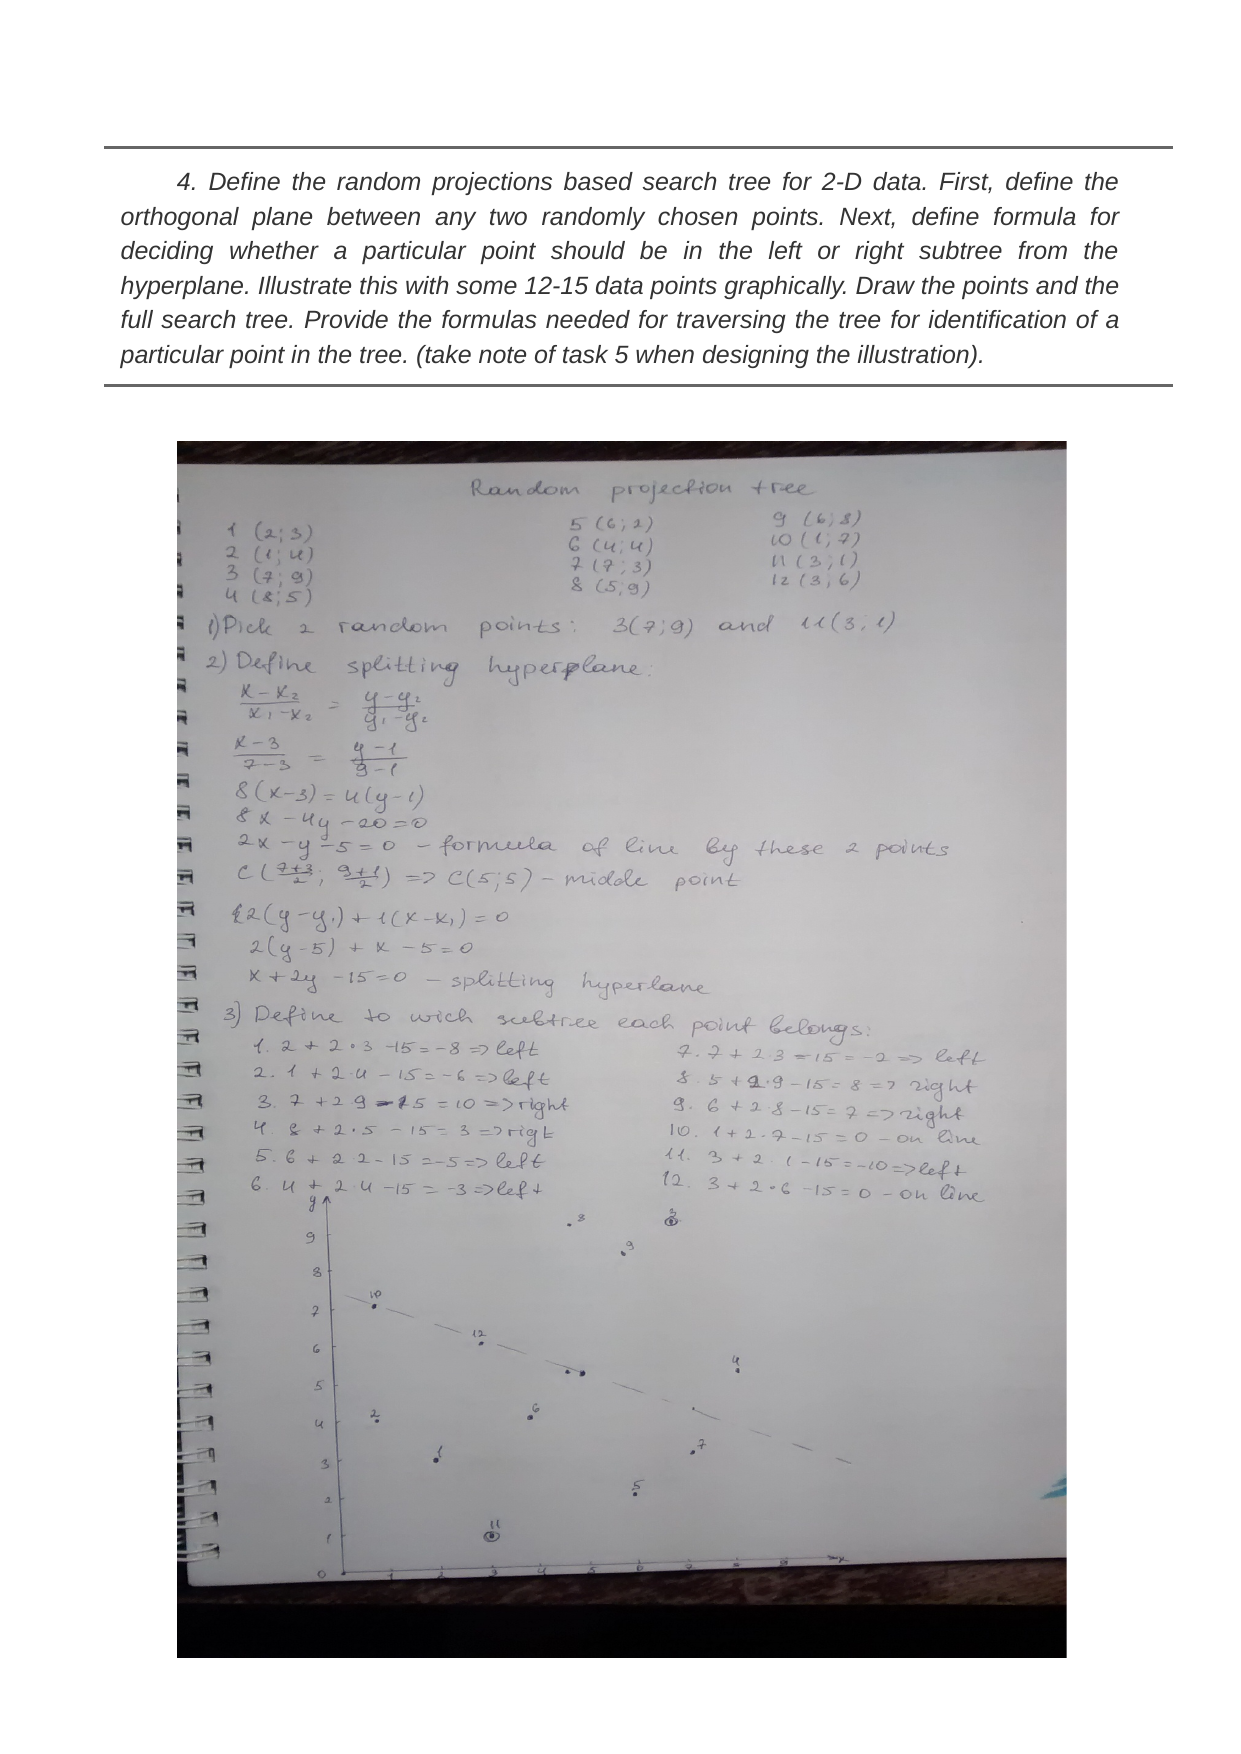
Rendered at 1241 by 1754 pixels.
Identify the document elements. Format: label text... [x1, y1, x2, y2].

picture [177, 441, 1067, 1658]
text 4. Define the random projections based search tree for 2-D data. First, define the orthogonal plane between any two randomly chosen points. Next, define formula for deciding whether a particular point should be in the left or right subtree from the hyperplane. Illustrate this with some 12-15 data points graphically. Draw the points and the full search tree. Provide the formulas needed for traversing the tree for identification of a particular point in the tree. (take note of task 5 when designing the illustration). [120, 167, 1123, 368]
